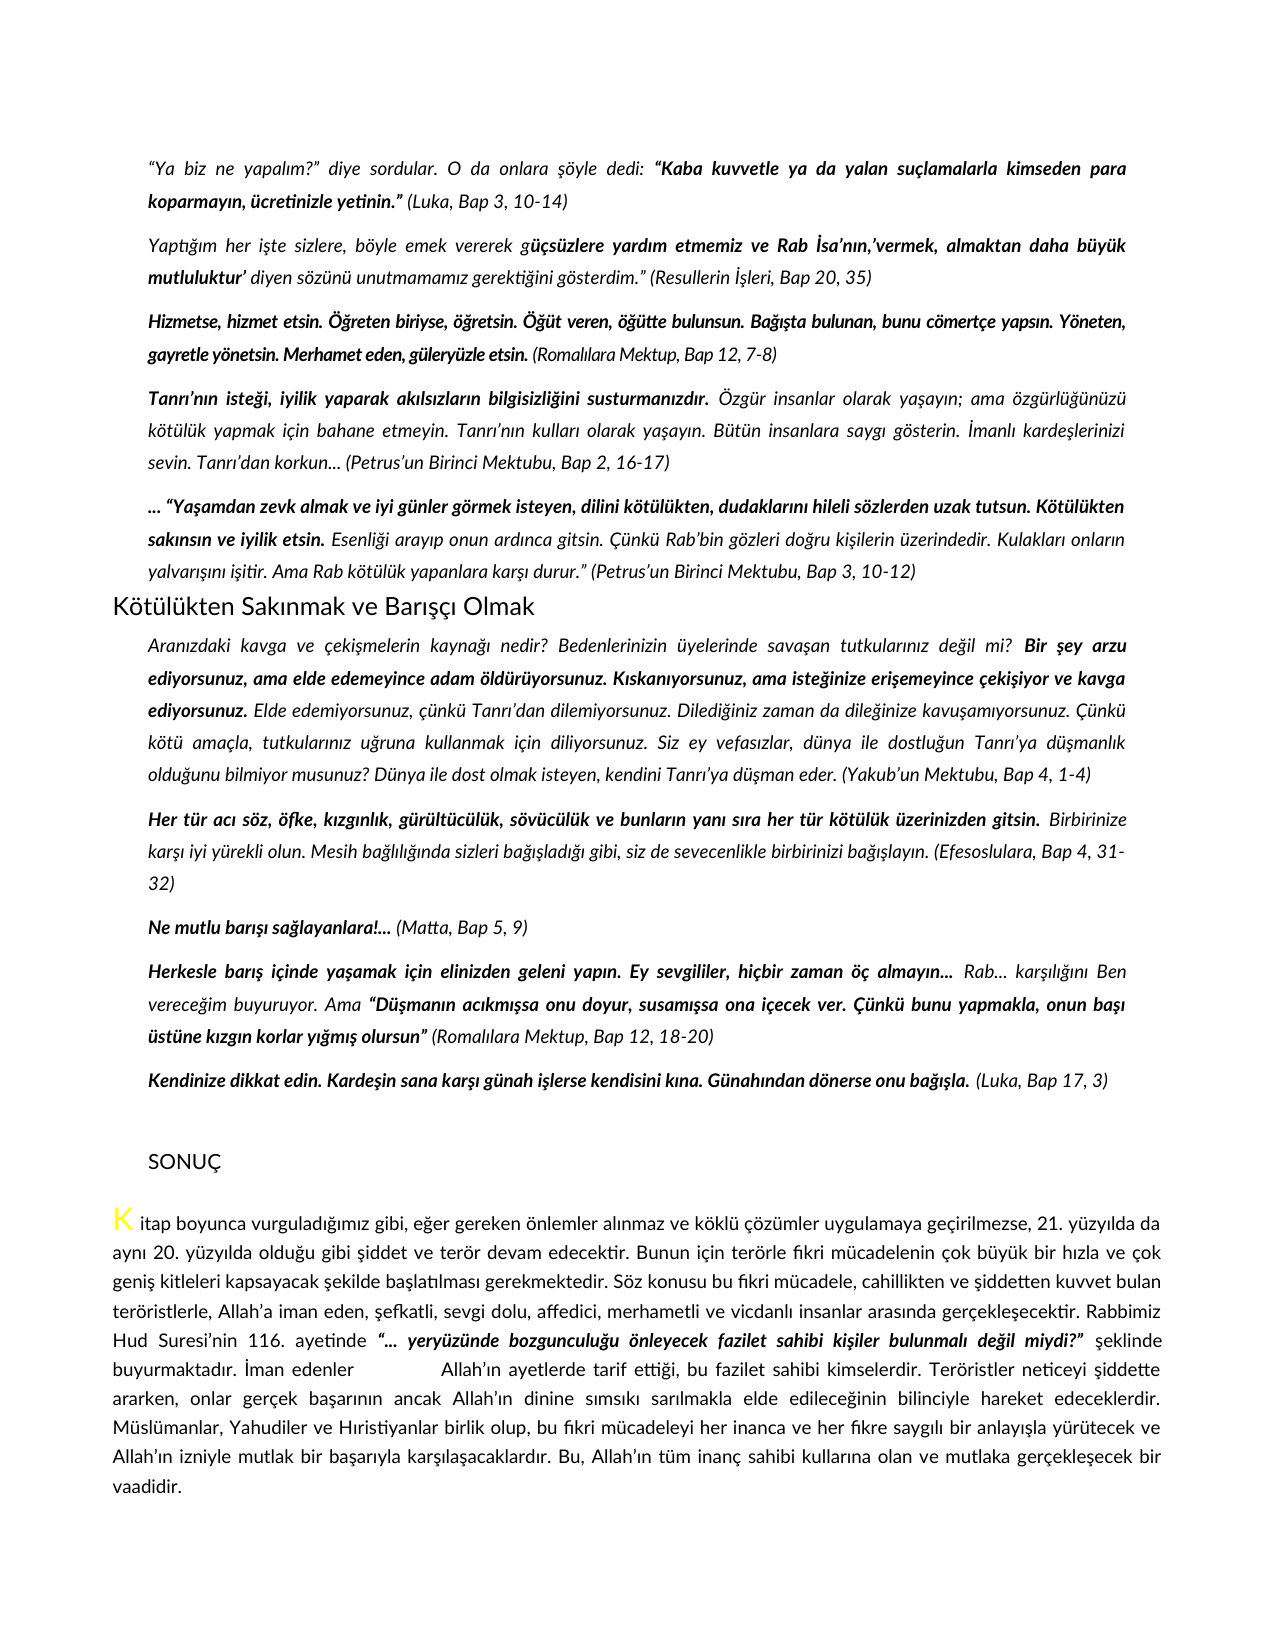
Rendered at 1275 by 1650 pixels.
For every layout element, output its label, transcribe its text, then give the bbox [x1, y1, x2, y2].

text Kitap boyunca vurguladığımız gibi, eğer gereken önlemler alınmaz ve köklü çözümler uygulamaya geçirilmezse, 21. yüzyılda da aynı 20. yüzyılda olduğu gibi şiddet ve terör devam edecektir. Bunun için terörle fikri mücadelenin çok büyük bir hızla ve çok geniş kitleleri kapsayacak şekilde başlatılması gerekmektedir. Söz konusu bu fikri mücadele, cahillikten ve şiddetten kuvvet bulan teröristlerle, Allah’a iman eden, şefkatli, sevgi dolu, affedici, merhametli ve vicdanlı insanlar arasında gerçekleşecektir. Rabbimiz Hud Suresi’nin 116. ayetinde “... yeryüzünde bozgunculuğu önleyecek fazilet sahibi kişiler bulunmalı değil miydi?” şeklinde buyurmaktadır. İman edenler Allah’ın ayetlerde tarif ettiği, bu fazilet sahibi kimselerdir. Teröristler neticeyi şiddette ararken, onlar gerçek başarının ancak Allah’ın dinine sımsıkı sarılmakla elde edileceğinin bilinciyle hareket edeceklerdir. Müslümanlar, Yahudiler ve Hıristiyanlar birlik olup, bu fikri mücadeleyi her inanca ve her fikre saygılı bir anlayışla yürütecek ve Allah’ın izniyle mutlak bir başarıyla karşılaşacaklardır. Bu, Allah’ın tüm inanç sahibi kullarına olan ve mutlaka gerçekleşecek bir vaadidir. [112, 1207, 1162, 1499]
text Hizmetse, hizmet etsin. Öğreten biriyse, öğretsin. Öğüt veren, öğütte bulunsun. Bağışta bulunan, bunu cömertçe yapsın. Yöneten, gayretle yönetsin. Merhamet eden, güleryüzle etsin. (Romalılara Mektup, Bap 12, 7-8) [148, 303, 1127, 367]
text Herkesle barış içinde yaşamak için elinizden geleni yapın. Ey sevgililer, hiçbir zaman öç almayın... Rab... karşılığını Ben vereceğim buyuruyor. Ama “Düşmanın acıkmışsa onu doyur, susamışsa ona içecek ver. Çünkü bunu yapmakla, onun başı üstüne kızgın korlar yığmış olursun” (Romalılara Mektup, Bap 12, 18-20) [148, 953, 1127, 1050]
text Her tür acı söz, öfke, kızgınlık, gürültücülük, sövücülük ve bunların yanı sıra her tür kötülük üzerinizden gitsin. Birbirinize karşı iyi yürekli olun. Mesih bağlılığında sizleri bağışladığı gibi, siz de sevecenlikle birbirinizi bağışlayın. (Efesoslulara, Bap 4, 31-32) [148, 800, 1127, 897]
text Tanrı’nın isteği, iyilik yaparak akılsızların bilgisizliğini susturmanızdır. Özgür insanlar olarak yaşayın; ama özgürlüğünüzü kötülük yapmak için bahane etmeyin. Tanrı’nın kulları olarak yaşayın. Bütün insanlara saygı gösterin. İmanlı kardeşlerinizi sevin. Tanrı’dan korkun... (Petrus’un Birinci Mektubu, Bap 2, 16-17) [148, 379, 1127, 476]
subtitle Kötülükten Sakınmak ve Barışçı Olmak [112, 591, 1162, 621]
text Aranızdaki kavga ve çekişmelerin kaynağı nedir? Bedenlerinizin üyelerinde savaşan tutkularınız değil mi? Bir şey arzu ediyorsunuz, ama elde edemeyince adam öldürüyorsunuz. Kıskanıyorsunuz, ama isteğinize erişemeyince çekişiyor ve kavga ediyorsunuz. Elde edemiyorsunuz, çünkü Tanrı’dan dilemiyorsunuz. Dilediğiniz zaman da dileğinize kavuşamıyorsunuz. Çünkü kötü amaçla, tutkularınız uğruna kullanmak için diliyorsunuz. Siz ey vefasızlar, dünya ile dostluğun Tanrı’ya düşmanlık olduğunu bilmiyor musunuz? Dünya ile dost olmak isteyen, kendini Tanrı’ya düşman eder. (Yakub’un Mektubu, Bap 4, 1-4) [148, 627, 1127, 788]
text Ne mutlu barışı sağlayanlara!... (Matta, Bap 5, 9) [148, 909, 1127, 941]
text Kendinize dikkat edin. Kardeşin sana karşı günah işlerse kendisini kına. Günahından dönerse onu bağışla. (Luka, Bap 17, 3) [148, 1062, 1127, 1094]
text ... “Yaşamdan zevk almak ve iyi günler görmek isteyen, dilini kötülükten, dudaklarını hileli sözlerden uzak tutsun. Kötülükten sakınsın ve iyilik etsin. Esenliği arayıp onun ardınca gitsin. Çünkü Rab’bin gözleri doğru kişilerin üzerindedir. Kulakları onların yalvarışını işitir. Ama Rab kötülük yapanlara karşı durur.” (Petrus’un Birinci Mektubu, Bap 3, 10-12) [148, 488, 1127, 585]
text SONUÇ [112, 1141, 1162, 1176]
text Yaptığım her işte sizlere, böyle emek vererek güçsüzlere yardım etmemiz ve Rab İsa’nın,’vermek, almaktan daha büyük mutluluktur’ diyen sözünü unutmamamız gerektiğini gösterdim.” (Resullerin İşleri, Bap 20, 35) [148, 226, 1127, 291]
text “Ya biz ne yapalım?” diye sordular. O da onlara şöyle dedi: “Kaba kuvvetle ya da yalan suçlamalarla kimseden para koparmayın, ücretinizle yetinin.” (Luka, Bap 3, 10-14) [148, 150, 1127, 214]
